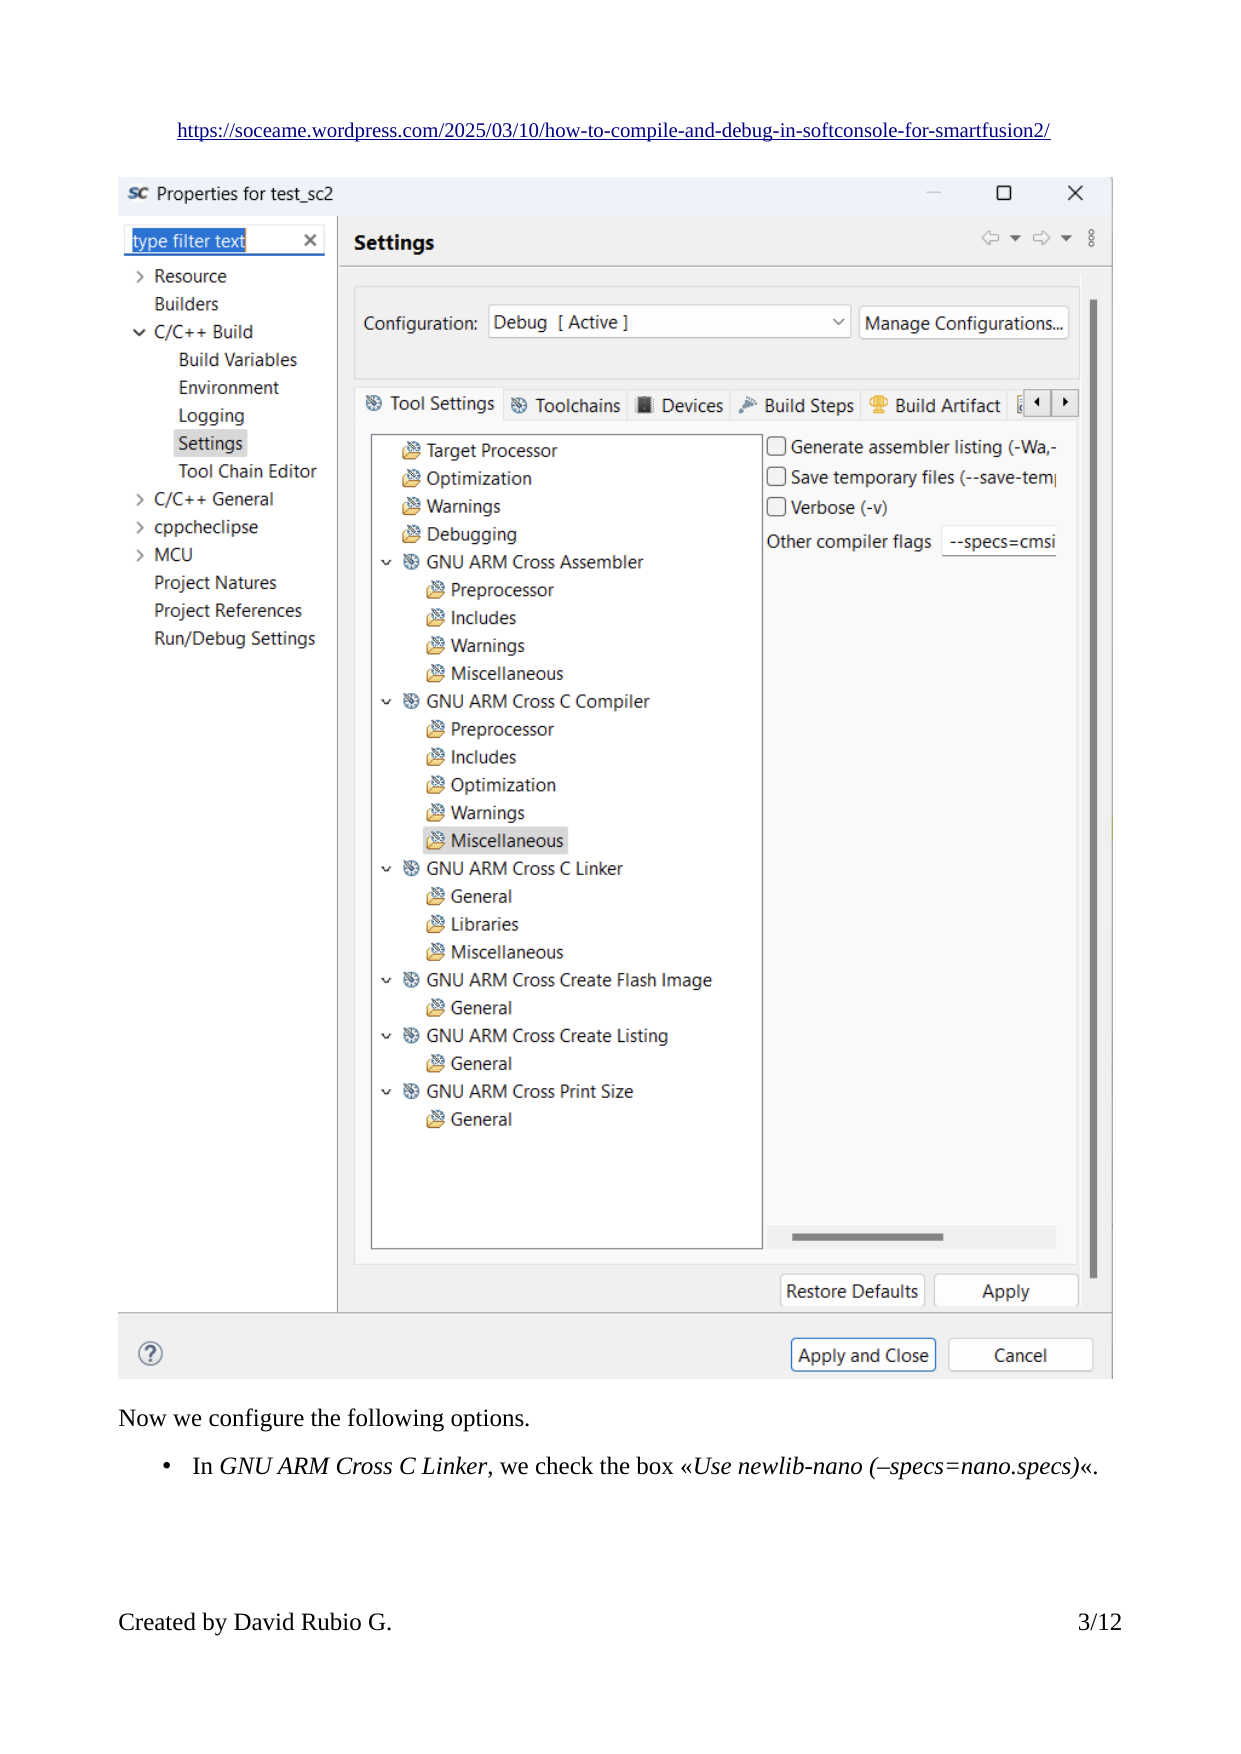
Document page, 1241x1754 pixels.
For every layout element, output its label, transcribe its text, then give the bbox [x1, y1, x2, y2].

text Now we configure the following options. [118, 1403, 1122, 1432]
list In GNU ARM Cross C Linker, we check the box «Use newlib-nano (–specs=nano.specs)«. [162, 1451, 1122, 1479]
picture [118, 177, 1113, 1379]
